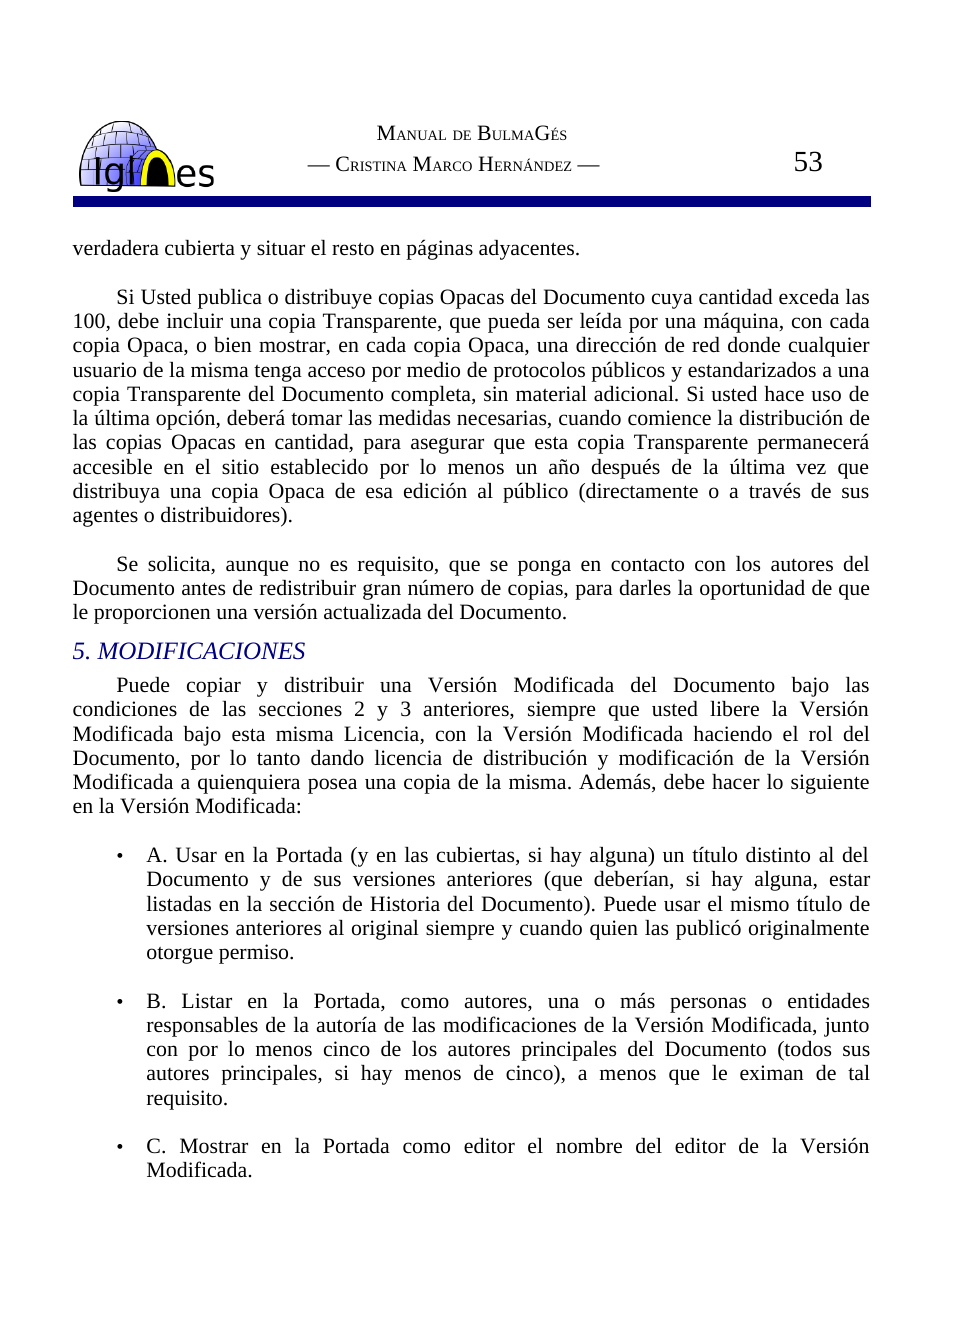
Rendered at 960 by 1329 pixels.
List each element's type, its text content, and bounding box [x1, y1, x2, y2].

text Se solicita, aunque no es requisito, que se ponga en contacto con los autores del Documento antes de redistribuir gran número de copias, para darles la oportunidad de que le proporcionen una versión actualizada del Documento. [72, 540, 871, 624]
text Si Usted publica o distribuye copias Opacas del Documento cuya cantidad exceda las 100, debe incluir una copia Transparente, que pueda ser leída por una máquina, con cada copia Opaca, o bien mostrar, en cada copia Opaca, una dirección de red donde cualquier usuario de la misma tenga acceso por medio de protocolos públicos y estandarizados a una copia Transparente del Documento completa, sin material adicional. Si usted hace uso de la última opción, deberá tomar las medidas necesarias, cuando comience la distribución de las copias Opacas en cantidad, para asegurar que esta copia Transparente permanecerá accesible en el sitio establecido por lo menos un año después de la última vez que distribuya una copia Opaca de esa edición al público (directamente o a través de sus agentes o distribuidores). [72, 273, 871, 527]
text verdadera cubierta y situar el resto en páginas adyacentes. [72, 236, 871, 260]
text Puede copiar y distribuir una Versión Modificada del Documento bajo las condiciones de las secciones 2 y 3 anteriores, siempre que usted libere la Versión Modificada bajo esta misma Licencia, con la Versión Modificada haciendo el rol del Documento, por lo tanto dando licencia de distribución y modificación de la Versión Modificada a quienquiera posea una copia de la misma. Además, debe hacer lo siguiente en la Versión Modificada: [72, 665, 871, 819]
list C. Mostrar en la Portada como editor el nombre del editor de la Versión Modificada. [117, 1122, 871, 1183]
text 5. MODIFICACIONES [72, 637, 871, 665]
list B. Listar en la Portada, como autores, una o más personas o entidades responsables de la autoría de las modificaciones de la Versión Modificada, junto con por lo menos cinco de los autores principales del Documento (todos sus autores principales, si hay menos de cinco), a menos que le eximan de tal requisito. [117, 977, 871, 1110]
list A. Usar en la Portada (y en las cubiertas, si hay alguna) un título distinto al del Documento y de sus versiones anteriores (que deberían, si hay alguna, estar listadas en la sección de Historia del Documento). Puede usar el mismo título de versiones anteriores al original siempre y cuando quien las publicó originalmente otorgue permiso. [117, 831, 871, 964]
picture [79, 121, 214, 192]
